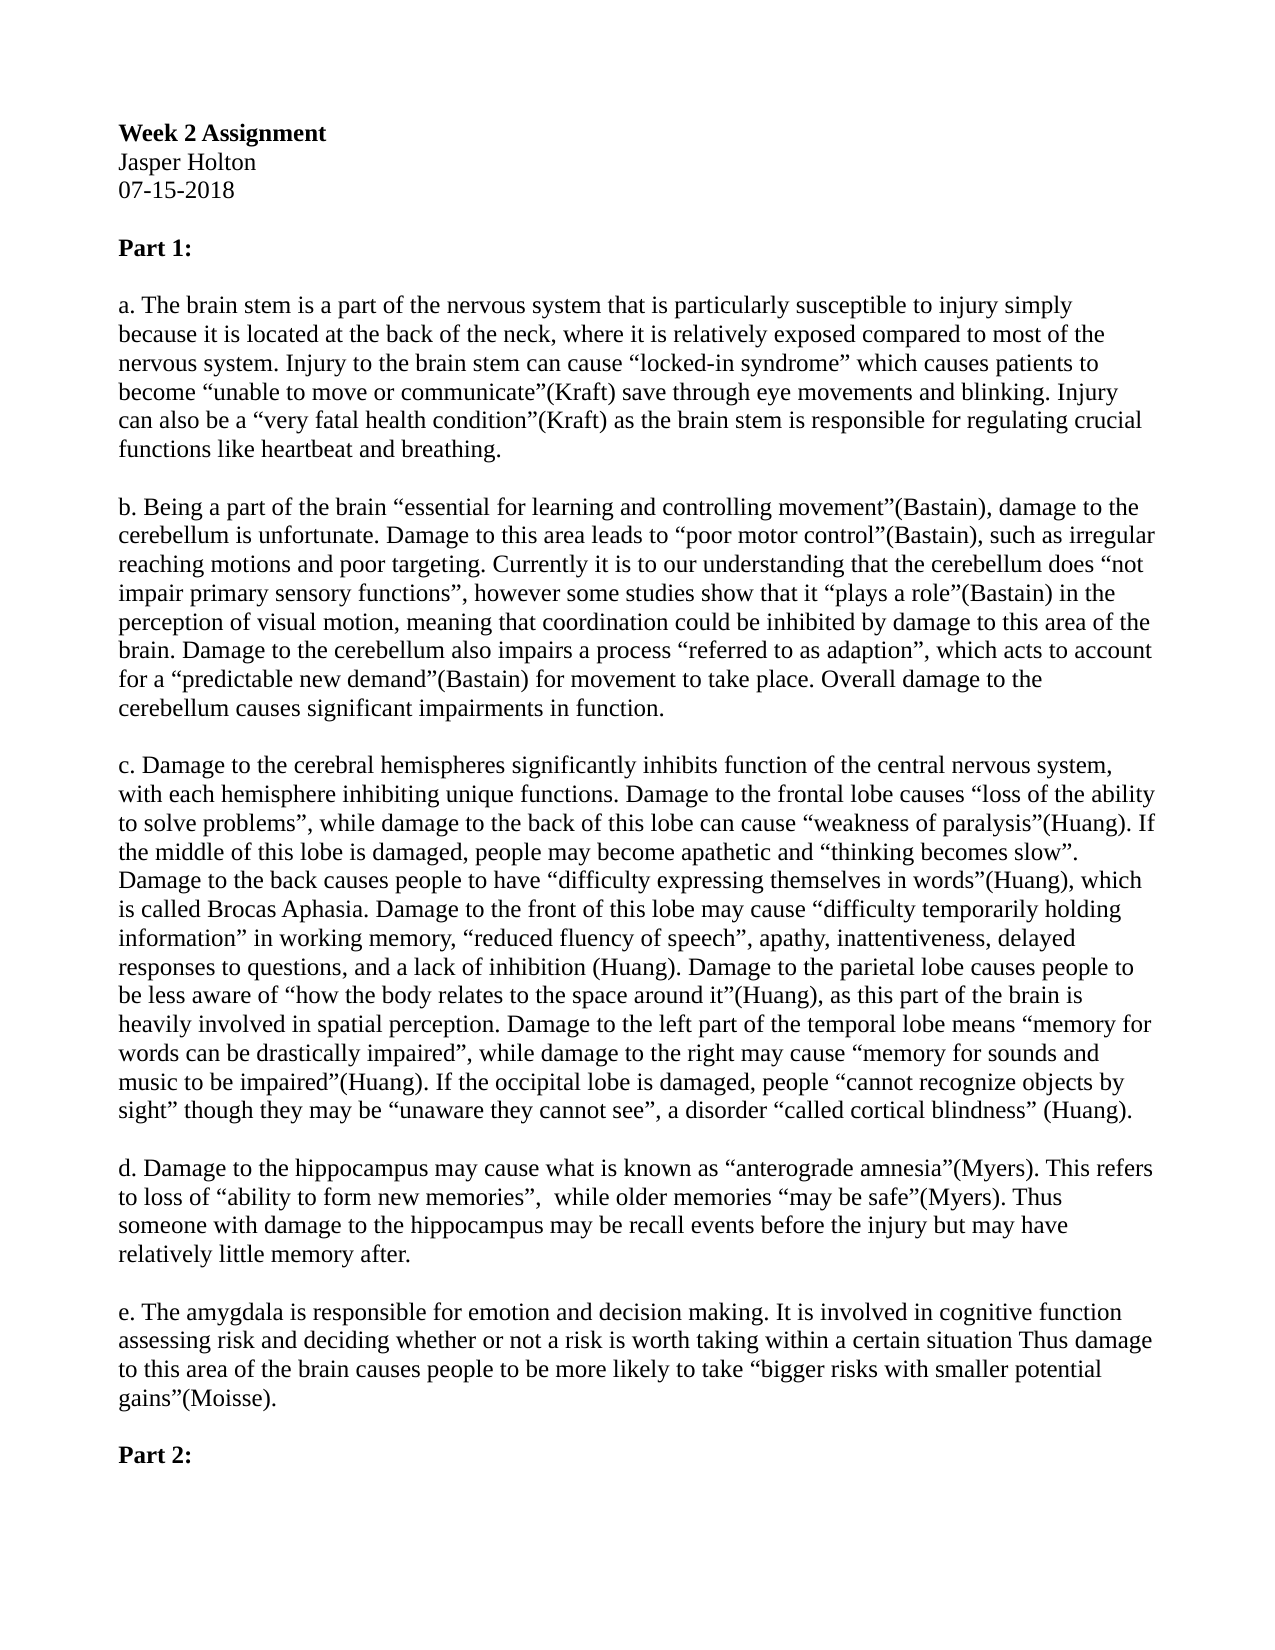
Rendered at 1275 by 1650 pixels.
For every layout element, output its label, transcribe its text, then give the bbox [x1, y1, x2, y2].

text c. Damage to the cerebral hemispheres significantly inhibits function of the central nervous system, with each hemisphere inhibiting unique functions. Damage to the frontal lobe causes “loss of the ability to solve problems”, while damage to the back of this lobe can cause “weakness of paralysis”(Huang). If the middle of this lobe is damaged, people may become apathetic and “thinking becomes slow”. Damage to the back causes people to have “difficulty expressing themselves in words”(Huang), which is called Brocas Aphasia. Damage to the front of this lobe may cause “difficulty temporarily holding information” in working memory, “reduced fluency of speech”, apathy, inattentiveness, delayed responses to questions, and a lack of inhibition (Huang). Damage to the parietal lobe causes people to be less aware of “how the body relates to the space around it”(Huang), as this part of the brain is heavily involved in spatial perception. Damage to the left part of the temporal lobe means “memory for words can be drastically impaired”, while damage to the right may cause “memory for sounds and music to be impaired”(Huang). If the occipital lobe is damaged, people “cannot recognize objects by sight” though they may be “unaware they cannot see”, a disorder “called cortical blindness” (Huang). [118, 751, 1157, 1124]
text Week 2 Assignment [118, 118, 1157, 147]
text e. The amygdala is responsible for emotion and decision making. It is involved in cognitive function assessing risk and deciding whether or not a risk is worth taking within a certain situation Thus damage to this area of the brain causes people to be more likely to take “bigger risks with smaller potential gains”(Moisse). [118, 1297, 1157, 1412]
text Part 1: [118, 233, 1157, 262]
text 07-15-2018 [118, 176, 1157, 204]
text a. The brain stem is a part of the nervous system that is particularly susceptible to injury simply because it is located at the back of the neck, where it is relatively exposed compared to most of the nervous system. Injury to the brain stem can cause “locked-in syndrome” which causes patients to become “unable to move or communicate”(Kraft) save through eye movements and blinking. Injury can also be a “very fatal health condition”(Kraft) as the brain stem is responsible for regulating crucial functions like heartbeat and breathing. [118, 291, 1157, 463]
text Jasper Holton [118, 147, 1157, 176]
text d. Damage to the hippocampus may cause what is known as “anterograde amnesia”(Myers). This refers to loss of “ability to form new memories”, while older memories “may be safe”(Myers). Thus someone with damage to the hippocampus may be recall events before the injury but may have relatively little memory after. [118, 1153, 1157, 1268]
text b. Being a part of the brain “essential for learning and controlling movement”(Bastain), damage to the cerebellum is unfortunate. Damage to this area leads to “poor motor control”(Bastain), such as irregular reaching motions and poor targeting. Currently it is to our understanding that the cerebellum does “not impair primary sensory functions”, however some studies show that it “plays a role”(Bastain) in the perception of visual motion, meaning that coordination could be inhibited by damage to this area of the brain. Damage to the cerebellum also impairs a process “referred to as adaption”, which acts to account for a “predictable new demand”(Bastain) for movement to take place. Overall damage to the cerebellum causes significant impairments in function. [118, 492, 1157, 722]
text Part 2: [118, 1441, 1157, 1469]
